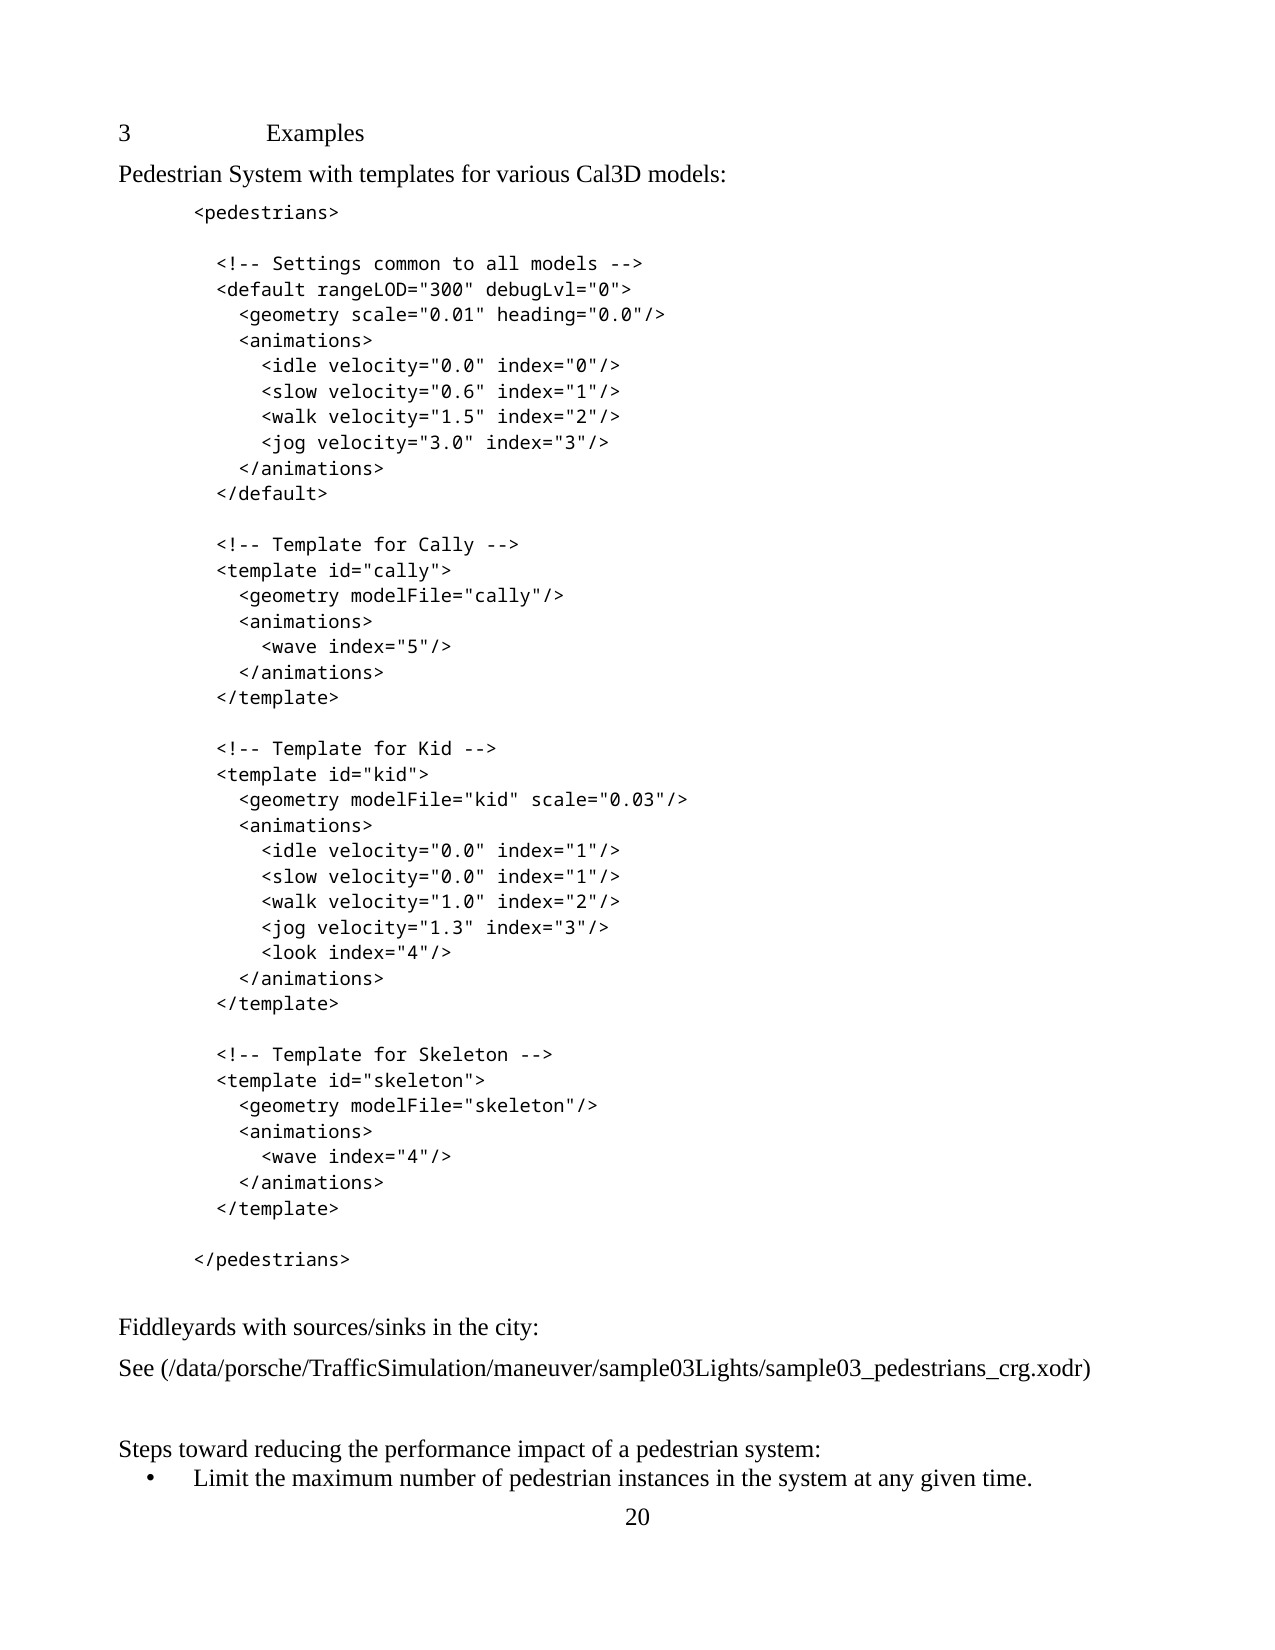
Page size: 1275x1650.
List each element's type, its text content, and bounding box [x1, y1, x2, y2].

text <template id="kid"> [193, 761, 1157, 787]
text <!-- Template for Kid --> [193, 736, 1157, 761]
text </template> [193, 684, 1157, 710]
text </animations> [193, 1169, 1157, 1195]
text <jog velocity="1.3" index="3"/> [193, 914, 1157, 940]
text <animations> [193, 327, 1157, 353]
text Pedestrian System with templates for various Cal3D models: [118, 159, 1157, 188]
text <!-- Template for Cally --> [193, 531, 1157, 557]
text <geometry modelFile="kid" scale="0.03"/> [193, 787, 1157, 812]
list Limit the maximum number of pedestrian instances in the system at any given time. [146, 1463, 1157, 1492]
text <slow velocity="0.6" index="1"/> [193, 378, 1157, 404]
text <geometry scale="0.01" heading="0.0"/> [193, 302, 1157, 327]
text <walk velocity="1.0" index="2"/> [193, 889, 1157, 914]
text <template id="skeleton"> [193, 1067, 1157, 1093]
text <idle velocity="0.0" index="1"/> [193, 838, 1157, 863]
text </animations> [193, 965, 1157, 991]
text <!-- Template for Skeleton --> [193, 1042, 1157, 1067]
text <default rangeLOD="300" debugLvl="0"> [193, 276, 1157, 302]
text Steps toward reducing the performance impact of a pedestrian system: [118, 1434, 1157, 1463]
text <idle velocity="0.0" index="0"/> [193, 353, 1157, 378]
text <!-- Settings common to all models --> [193, 251, 1157, 276]
text <wave index="5"/> [193, 633, 1157, 659]
text <animations> [193, 1118, 1157, 1144]
text See (/data/porsche/TrafficSimulation/maneuver/sample03Lights/sample03_pedestrians_crg.xodr) [118, 1353, 1157, 1382]
text </animations> [193, 455, 1157, 480]
text <slow velocity="0.0" index="1"/> [193, 863, 1157, 889]
text <walk velocity="1.5" index="2"/> [193, 404, 1157, 429]
text <geometry modelFile="skeleton"/> [193, 1093, 1157, 1118]
text </animations> [193, 659, 1157, 684]
text <pedestrians> [193, 199, 1157, 225]
text </pedestrians> [193, 1246, 1157, 1271]
text </default> [193, 480, 1157, 506]
text <jog velocity="3.0" index="3"/> [193, 429, 1157, 455]
text <animations> [193, 812, 1157, 838]
text <geometry modelFile="cally"/> [193, 582, 1157, 608]
text <wave index="4"/> [193, 1144, 1157, 1169]
text Fiddleyards with sources/sinks in the city: [118, 1312, 1157, 1341]
text </template> [193, 991, 1157, 1016]
text <animations> [193, 608, 1157, 633]
text <template id="cally"> [193, 557, 1157, 582]
text <look index="4"/> [193, 940, 1157, 965]
text 3 Examples [118, 118, 1157, 147]
text </template> [193, 1195, 1157, 1220]
